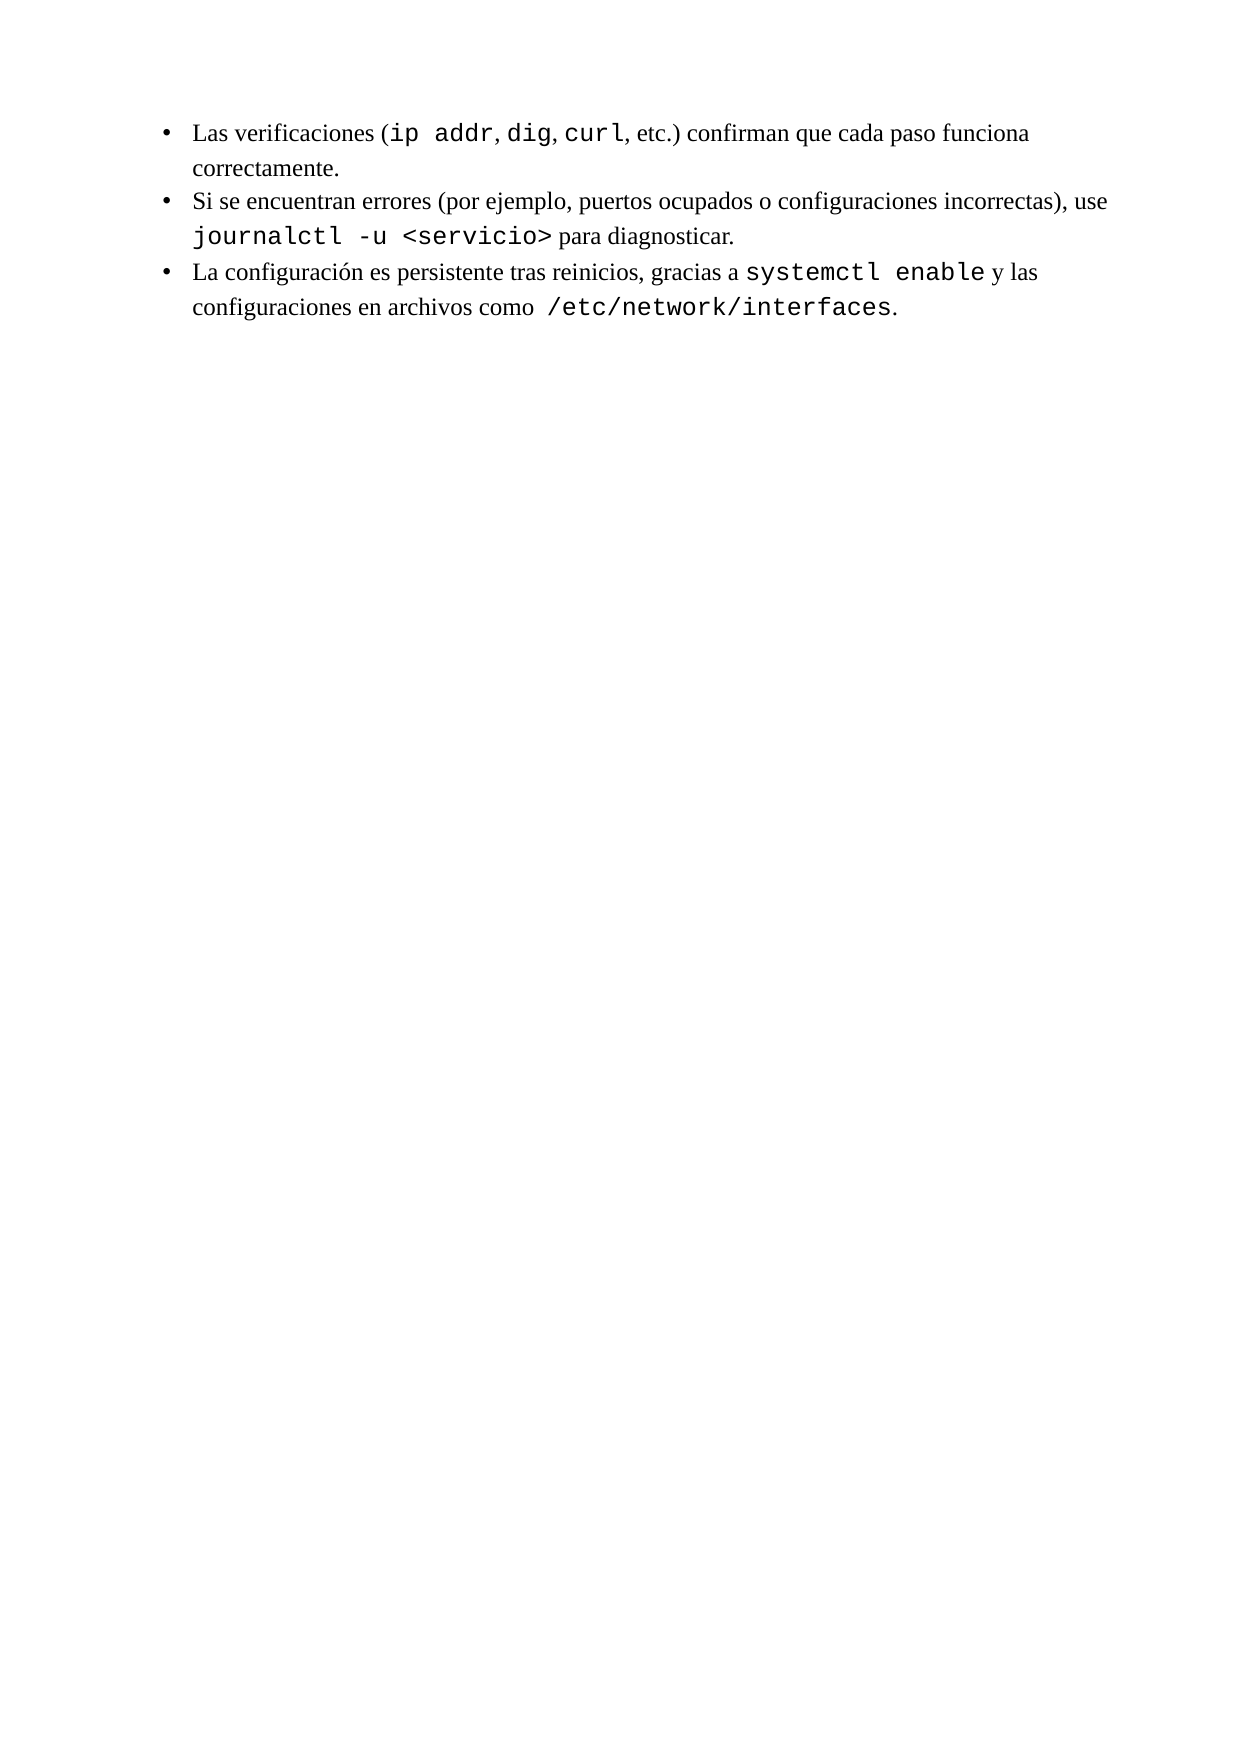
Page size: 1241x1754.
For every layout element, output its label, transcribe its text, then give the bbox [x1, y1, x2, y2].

list Las verificaciones (ip addr, dig, curl, etc.) confirman que cada paso funciona correctamente. [162, 118, 1122, 182]
list Si se encuentran errores (por ejemplo, puertos ocupados o configuraciones incorrectas), use journalctl -u <servicio> para diagnosticar. [162, 186, 1122, 252]
list La configuración es persistente tras reinicios, gracias a systemctl enable y las configuraciones en archivos como /etc/network/interfaces. [162, 257, 1122, 323]
